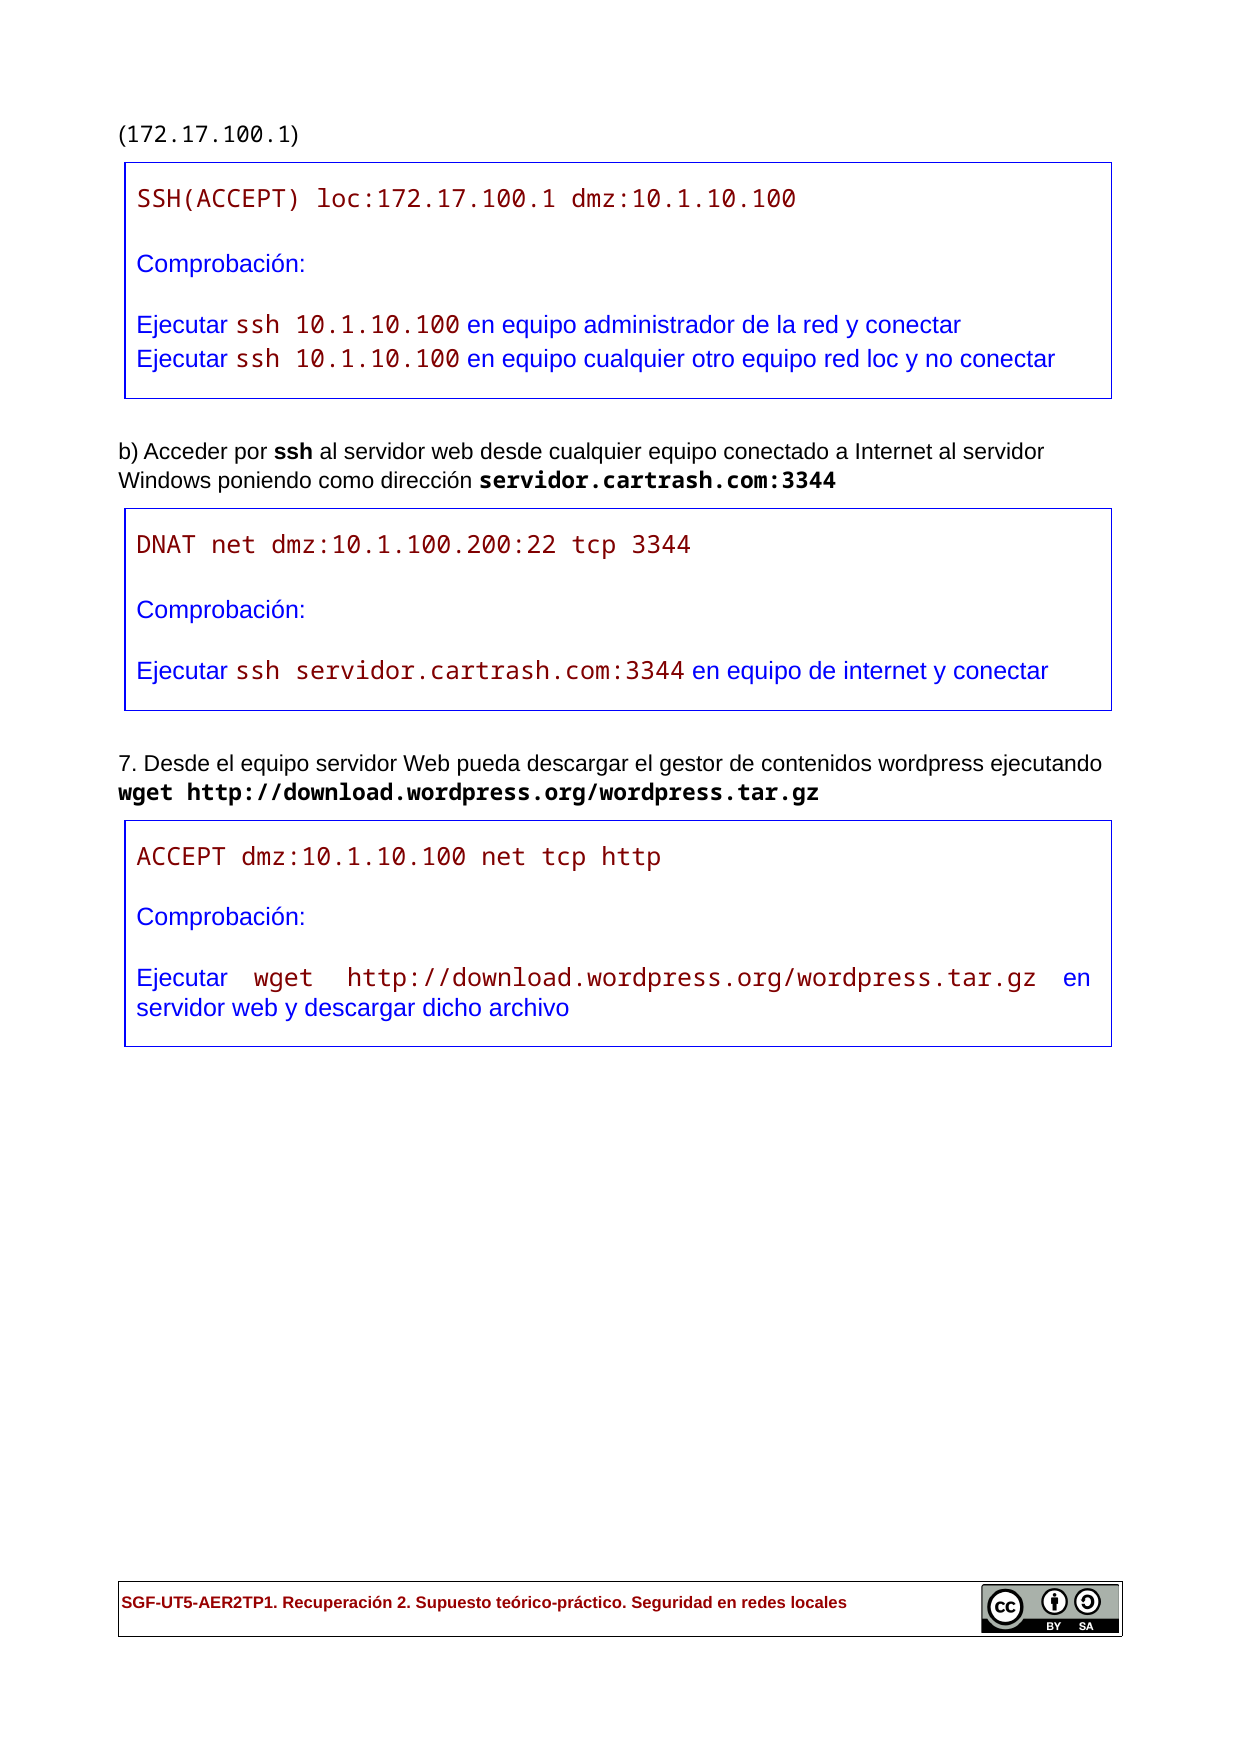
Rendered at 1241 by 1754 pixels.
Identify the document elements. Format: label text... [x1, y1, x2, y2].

text (172.17.100.1) [118, 118, 1122, 149]
table_header DNAT net dmz:10.1.100.200:22 tcp 3344 Comprobación: Ejecutar ssh servidor.cartrash.com:3344 en equipo de internet y conectar [126, 509, 1111, 710]
table_header SSH(ACCEPT) loc:172.17.100.1 dmz:10.1.10.100 Comprobación: Ejecutar ssh 10.1.10.100 en equipo administrador de la red y conectar Ejecutar ssh 10.1.10.100 en equipo cualquier otro equipo red loc y no conectar [126, 163, 1111, 398]
text 7. Desde el equipo servidor Web pueda descargar el gestor de contenidos wordpress ejecutando wget http://download.wordpress.org/wordpress.tar.gz [118, 750, 1122, 808]
picture [981, 1584, 1119, 1633]
text b) Acceder por ssh al servidor web desde cualquier equipo conectado a Internet al servidor Windows poniendo como dirección servidor.cartrash.com:3344 [118, 438, 1122, 496]
table_header ACCEPT dmz:10.1.10.100 net tcp http Comprobación: Ejecutar wget http://download.wordpress.org/wordpress.tar.gz en servidor web y descargar dicho archivo [126, 821, 1111, 1046]
